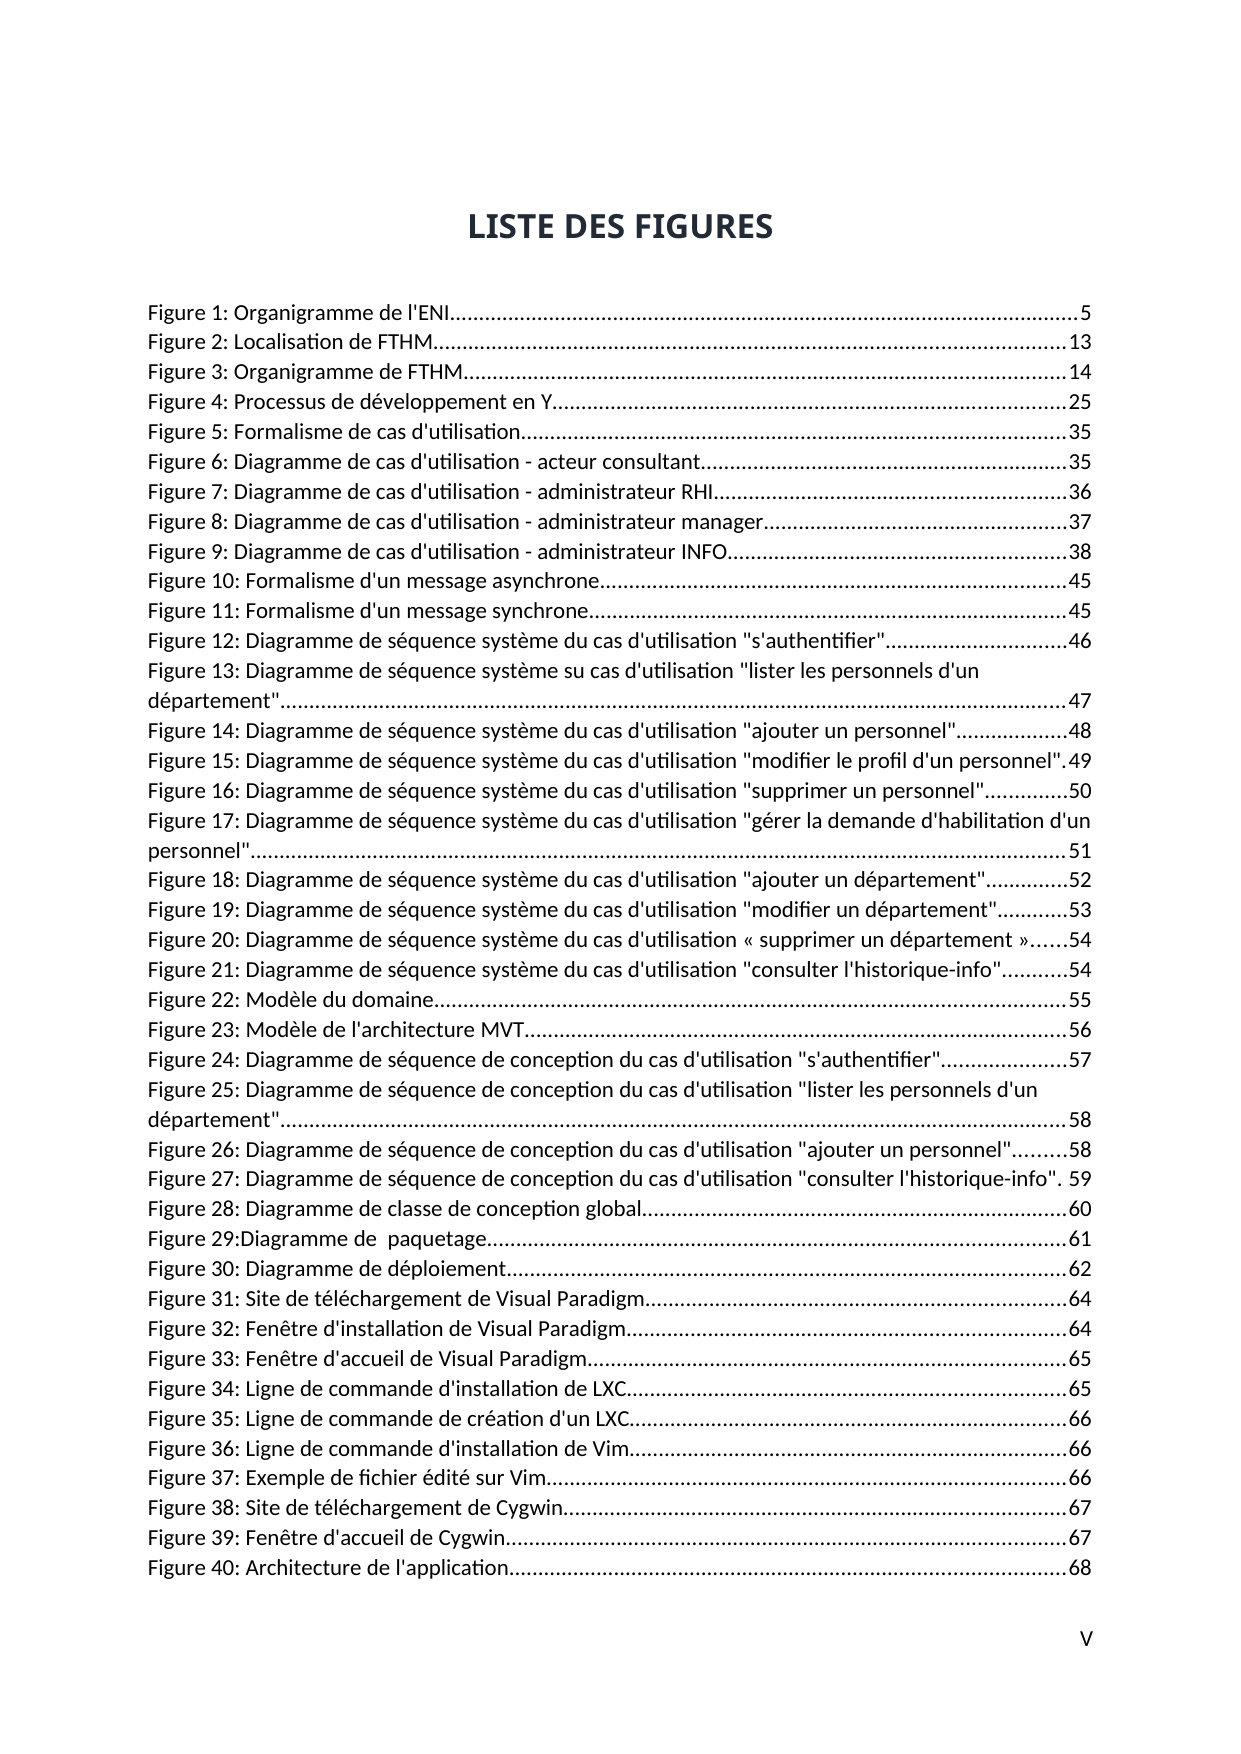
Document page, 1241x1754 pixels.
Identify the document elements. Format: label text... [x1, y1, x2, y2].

text Figure 15: Diagramme de séquence système du cas d'utilisation "modifier le profil d'un personnel" 49 [148, 746, 1093, 774]
text Figure 33: Fenêtre d'accueil de Visual Paradigm 65 [148, 1344, 1093, 1372]
text Figure 17: Diagramme de séquence système du cas d'utilisation "gérer la demande d'habilitation d'un personnel" 51 [148, 806, 1093, 864]
text Figure 25: Diagramme de séquence de conception du cas d'utilisation "lister les personnels d'un département" 58 [148, 1075, 1093, 1133]
text Figure 13: Diagramme de séquence système su cas d'utilisation "lister les personnels d'un département" 47 [148, 656, 1093, 714]
text Figure 40: Architecture de l'application 68 [148, 1553, 1093, 1581]
text Figure 10: Formalisme d'un message asynchrone 45 [148, 567, 1093, 595]
text Figure 24: Diagramme de séquence de conception du cas d'utilisation "s'authentifier" 57 [148, 1045, 1093, 1073]
text Figure 38: Site de téléchargement de Cygwin 67 [148, 1493, 1093, 1521]
text Figure 30: Diagramme de déploiement 62 [148, 1254, 1093, 1282]
text Figure 16: Diagramme de séquence système du cas d'utilisation "supprimer un personnel" 50 [148, 776, 1093, 804]
text Figure 12: Diagramme de séquence système du cas d'utilisation "s'authentifier" 46 [148, 626, 1093, 654]
text Figure 34: Ligne de commande d'installation de LXC 65 [148, 1374, 1093, 1402]
text Figure 39: Fenêtre d'accueil de Cygwin 67 [148, 1523, 1093, 1551]
text Figure 29:Diagramme de paquetage 61 [148, 1224, 1093, 1252]
text Figure 26: Diagramme de séquence de conception du cas d'utilisation "ajouter un personnel" 58 [148, 1135, 1093, 1163]
text Figure 14: Diagramme de séquence système du cas d'utilisation "ajouter un personnel" 48 [148, 716, 1093, 744]
text Figure 28: Diagramme de classe de conception global 60 [148, 1194, 1093, 1222]
text Figure 31: Site de téléchargement de Visual Paradigm 64 [148, 1284, 1093, 1312]
text Figure 21: Diagramme de séquence système du cas d'utilisation "consulter l'historique-info" 54 [148, 955, 1093, 983]
text Figure 18: Diagramme de séquence système du cas d'utilisation "ajouter un département" 52 [148, 866, 1093, 894]
text Figure 3: Organigramme de FTHM 14 [148, 357, 1093, 385]
text Figure 35: Ligne de commande de création d'un LXC 66 [148, 1404, 1093, 1432]
text Figure 36: Ligne de commande d'installation de Vim 66 [148, 1434, 1093, 1462]
text Figure 2: Localisation de FTHM 13 [148, 327, 1093, 356]
text Figure 6: Diagramme de cas d'utilisation - acteur consultant 35 [148, 447, 1093, 475]
text Figure 1: Organigramme de l'ENI 5 [148, 298, 1093, 326]
text Figure 27: Diagramme de séquence de conception du cas d'utilisation "consulter l'historique-info" 59 [148, 1164, 1093, 1193]
text Figure 4: Processus de développement en Y 25 [148, 387, 1093, 415]
text Figure 7: Diagramme de cas d'utilisation - administrateur RHI 36 [148, 477, 1093, 505]
text Figure 11: Formalisme d'un message synchrone 45 [148, 597, 1093, 624]
text Figure 22: Modèle du domaine 55 [148, 985, 1093, 1013]
subtitle LISTE DES FIGURES [148, 202, 1093, 248]
text Figure 19: Diagramme de séquence système du cas d'utilisation "modifier un département" 53 [148, 896, 1093, 923]
text Figure 23: Modèle de l'architecture MVT 56 [148, 1015, 1093, 1043]
text Figure 9: Diagramme de cas d'utilisation - administrateur INFO 38 [148, 537, 1093, 565]
text Figure 37: Exemple de fichier édité sur Vim 66 [148, 1463, 1093, 1492]
text Figure 8: Diagramme de cas d'utilisation - administrateur manager 37 [148, 507, 1093, 535]
text Figure 32: Fenêtre d'installation de Visual Paradigm 64 [148, 1314, 1093, 1342]
text Figure 20: Diagramme de séquence système du cas d'utilisation « supprimer un département » 54 [148, 925, 1093, 953]
text Figure 5: Formalisme de cas d'utilisation 35 [148, 417, 1093, 445]
